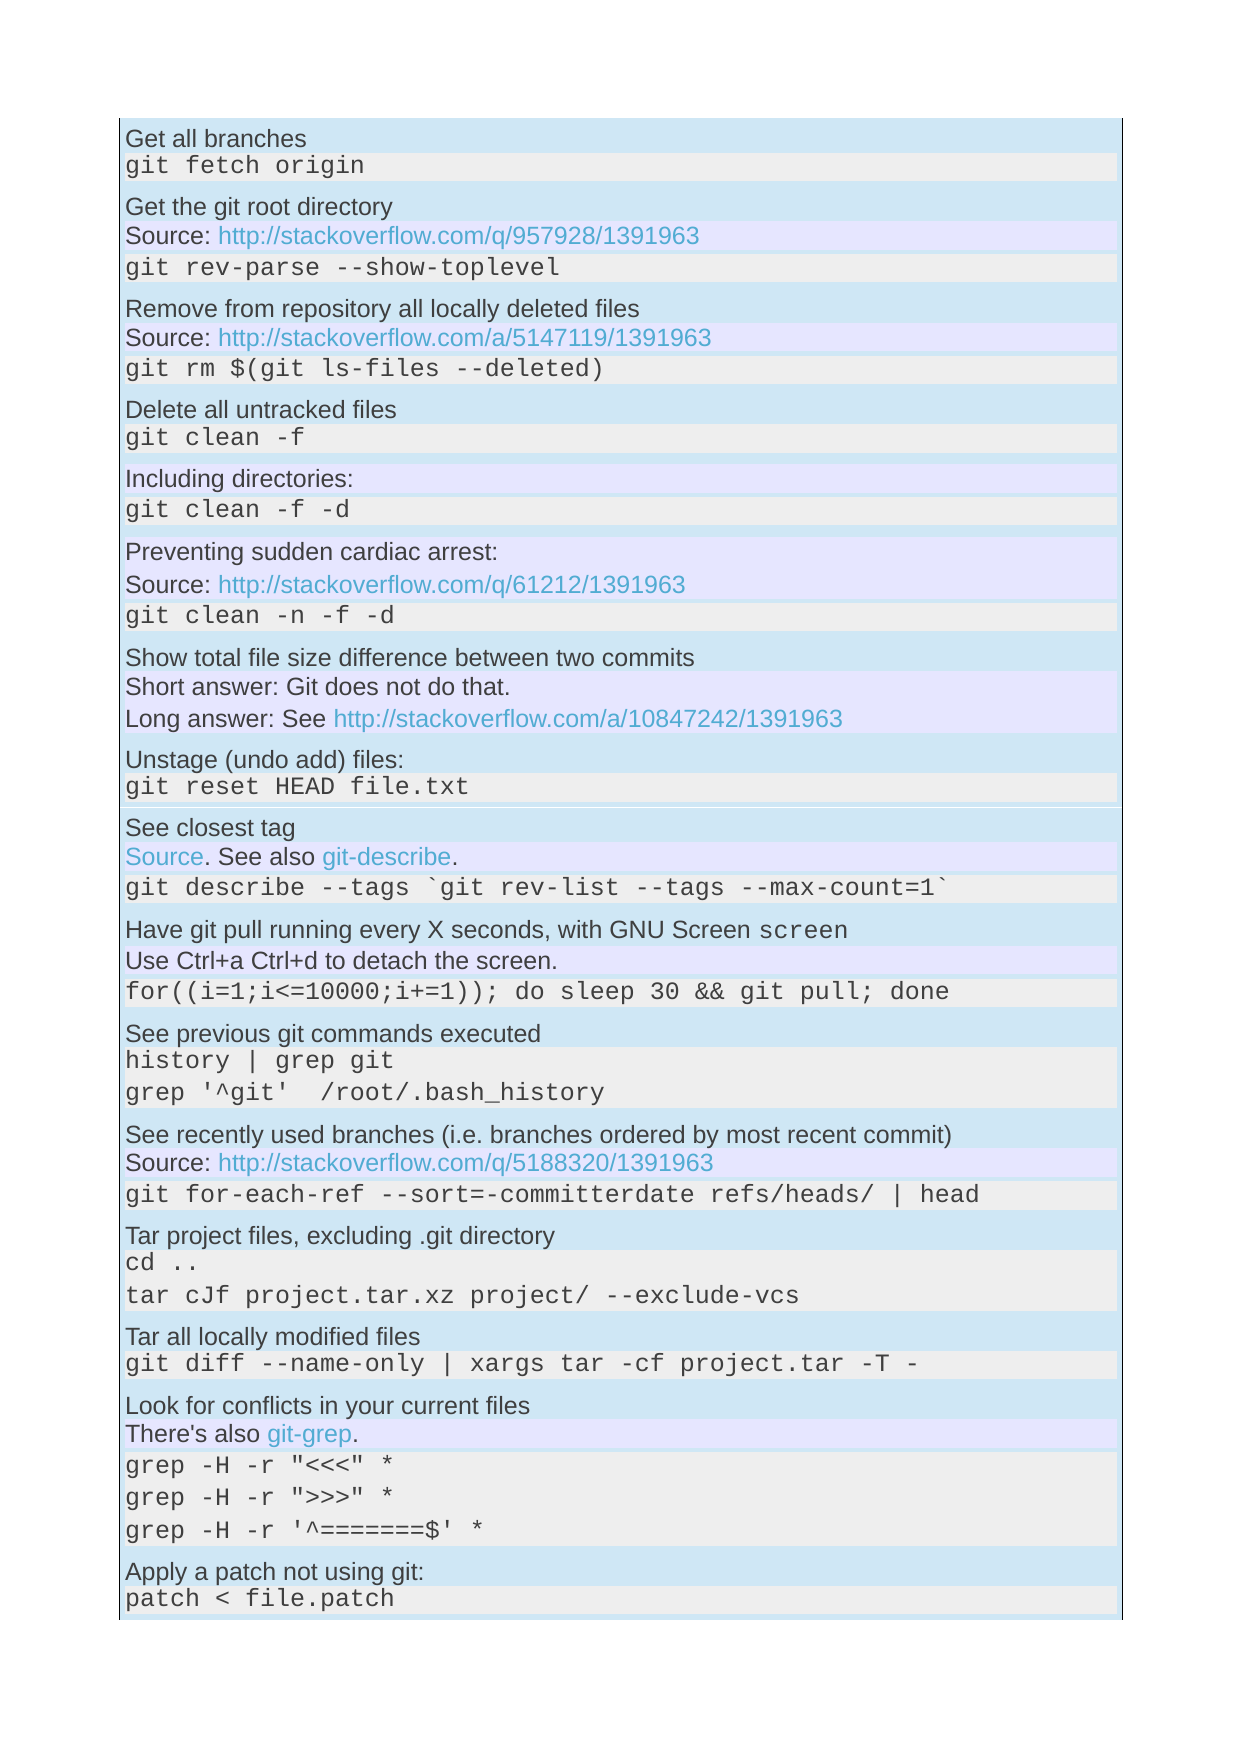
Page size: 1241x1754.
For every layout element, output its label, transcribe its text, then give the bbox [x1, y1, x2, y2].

table_cell Unstage (undo add) files: git reset HEAD file.txt [120, 739, 1122, 807]
table_cell Remove from repository all locally deleted files Source: http://stackoverflow.com/a/5147119/1391963 git rm $(git ls-files --deleted) [120, 288, 1122, 390]
table_cell Including directories: git clean -f -d [120, 458, 1122, 531]
table_cell Preventing sudden cardiac arrest: Source: http://stackoverflow.com/q/61212/1391963 git clean -n -f -d [120, 531, 1122, 637]
table_cell Get the git root directory Source: http://stackoverflow.com/q/957928/1391963 git rev-parse --show-toplevel [120, 187, 1122, 288]
table_cell Apply a patch not using git: patch < file.patch [120, 1552, 1122, 1620]
table_cell Have git pull running every X seconds, with GNU Screen screen Use Ctrl+a Ctrl+d to detach the screen. for((i=1;i<=10000;i+=1)); do sleep 30 && git pull; done [120, 909, 1122, 1013]
table_cell Look for conflicts in your current files There's also git-grep. grep -H -r "<<<" * grep -H -r ">>>" * grep -H -r '^=======$' * [120, 1385, 1122, 1552]
table_cell See previous git commands executed history | grep git grep '^git' /root/.bash_history [120, 1013, 1122, 1114]
table_cell Tar all locally modified files git diff --name-only | xargs tar -cf project.tar -T - [120, 1316, 1122, 1385]
table_cell Tar project files, excluding .git directory cd .. tar cJf project.tar.xz project/ --exclude-vcs [120, 1215, 1122, 1316]
table_cell Delete all untracked files git clean -f [120, 390, 1122, 458]
table_cell See closest tag Source. See also git-describe. git describe --tags `git rev-list --tags --max-count=1` [120, 808, 1122, 909]
table_cell Get all branches git fetch origin [120, 118, 1122, 187]
table_cell Show total file size difference between two commits Short answer: Git does not do that. Long answer: See http://stackoverflow.com/a/10847242/1391963 [120, 637, 1122, 739]
table_cell See recently used branches (i.e. branches ordered by most recent commit) Source: http://stackoverflow.com/q/5188320/1391963 git for-each-ref --sort=-committerdate refs/heads/ | head [120, 1114, 1122, 1215]
